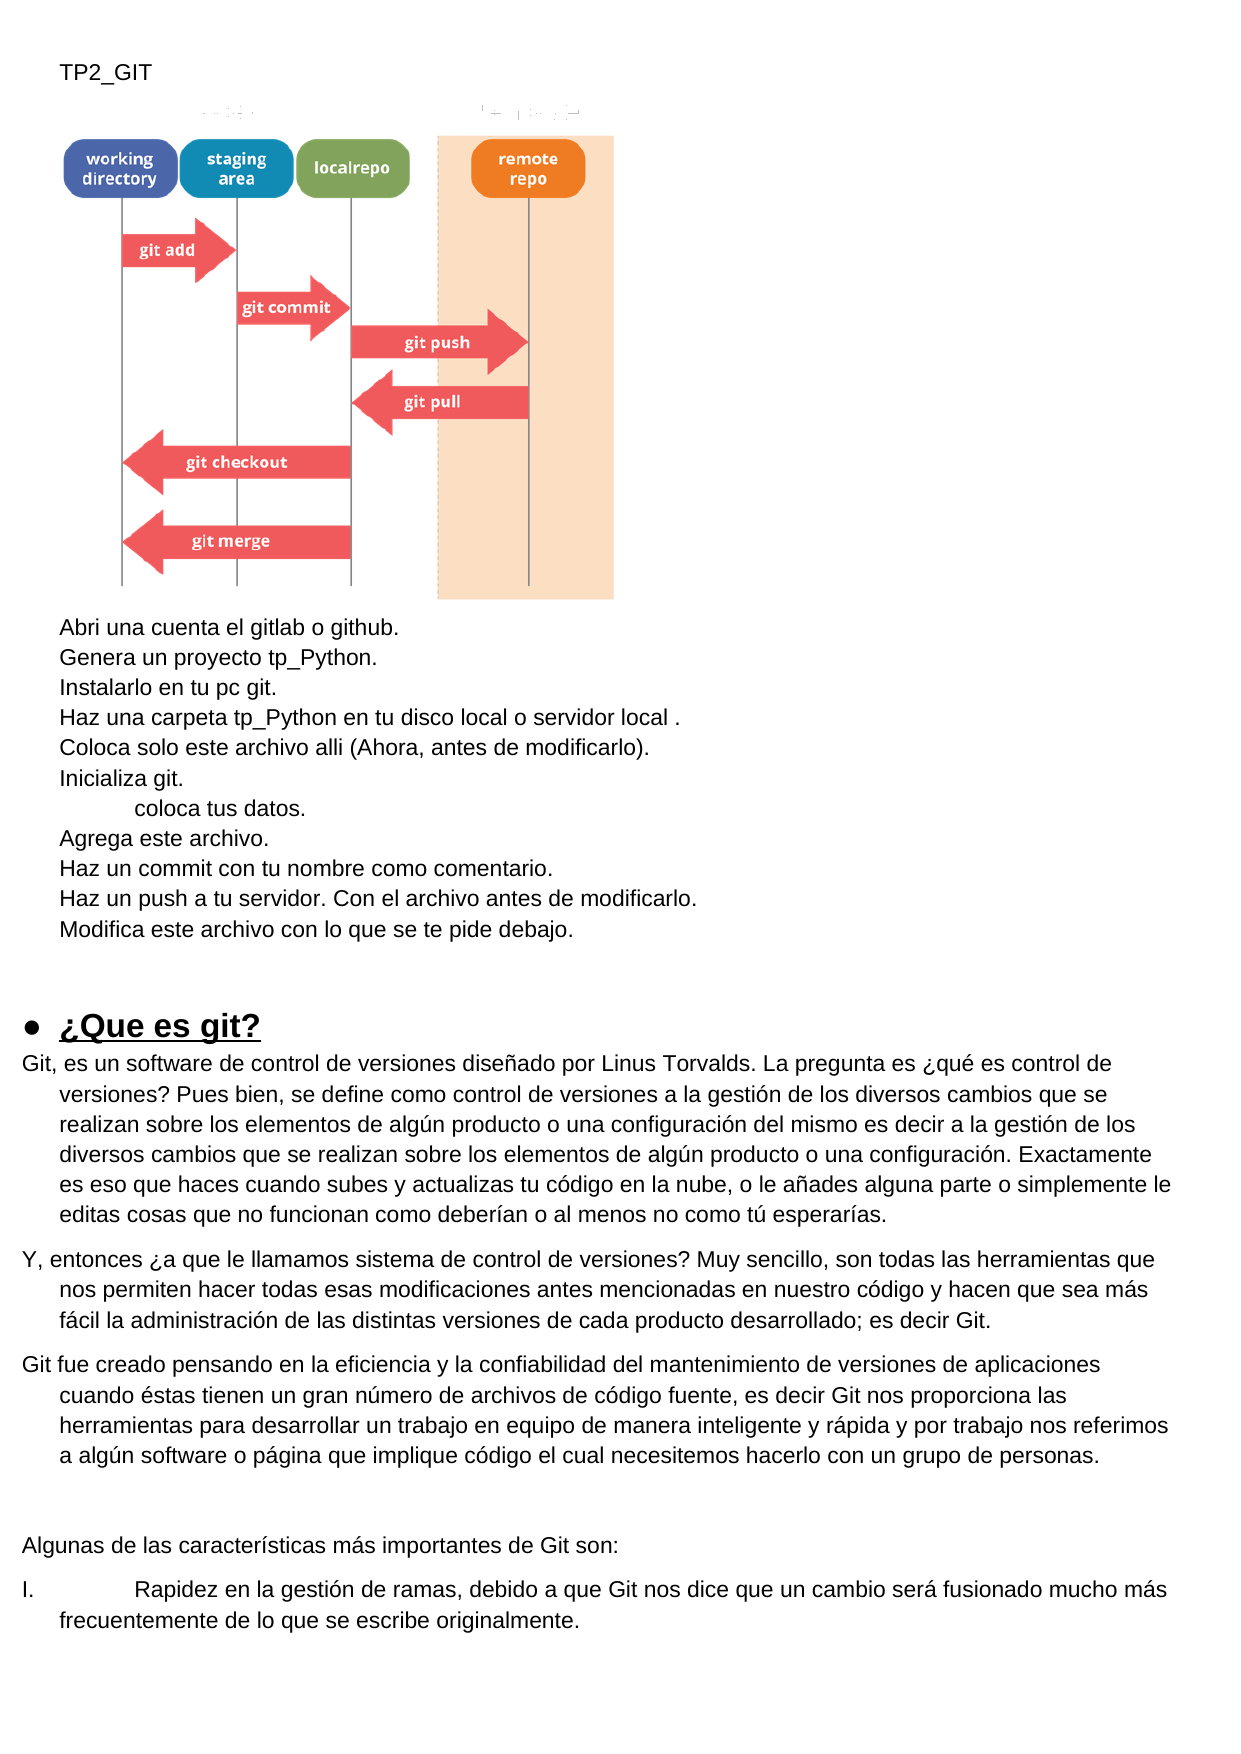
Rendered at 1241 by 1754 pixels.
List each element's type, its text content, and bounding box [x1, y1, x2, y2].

text Abri una cuenta el gitlab o github. [59, 613, 1181, 640]
text Modifica este archivo con lo que se te pide debajo. [59, 916, 1181, 942]
text coloca tus datos. [59, 795, 1181, 821]
text Algunas de las características más importantes de Git son: [22, 1532, 1181, 1558]
text Git, es un software de control de versiones diseñado por Linus Torvalds. La pregunta es ¿qué es control de versiones? Pues bien, se define como control de versiones a la gestión de los diversos cambios que se realizan sobre los elementos de algún producto o una configuración del mismo es decir a la gestión de los diversos cambios que se realizan sobre los elementos de algún producto o una configuración. Exactamente es eso que haces cuando subes y actualizas tu código en la nube, o le añades alguna parte o simplemente le editas cosas que no funcionan como deberían o al menos no como tú esperarías. [22, 1050, 1181, 1228]
text Git fue creado pensando en la eficiencia y la confiabilidad del mantenimiento de versiones de aplicaciones cuando éstas tienen un gran número de archivos de código fuente, es decir Git nos proporciona las herramientas para desarrollar un trabajo en equipo de manera inteligente y rápida y por trabajo nos referimos a algún software o página que implique código el cual necesitemos hacerlo con un grupo de personas. [22, 1351, 1181, 1468]
list ¿Que es git? [22, 1006, 1181, 1045]
text Agrega este archivo. [59, 825, 1181, 851]
list Rapidez en la gestión de ramas, debido a que Git nos dice que un cambio será fusionado mucho más frecuentemente de lo que se escribe originalmente. [22, 1576, 1181, 1633]
text Inicializa git. [59, 764, 1181, 791]
text TP2_GIT [59, 59, 1181, 85]
text Y, entonces ¿a que le llamamos sistema de control de versiones? Muy sencillo, son todas las herramientas que nos permiten hacer todas esas modificaciones antes mencionadas en nuestro código y hacen que sea más fácil la administración de las distintas versiones de cada producto desarrollado; es decir Git. [22, 1246, 1181, 1333]
text Genera un proyecto tp_Python. [59, 644, 1181, 670]
picture [59, 89, 615, 610]
text Haz un push a tu servidor. Con el archivo antes de modificarlo. [59, 885, 1181, 912]
text Haz un commit con tu nombre como comentario. [59, 855, 1181, 882]
text Instalarlo en tu pc git. [59, 674, 1181, 700]
text Haz una carpeta tp_Python en tu disco local o servidor local . [59, 704, 1181, 731]
text Coloca solo este archivo alli (Ahora, antes de modificarlo). [59, 734, 1181, 761]
